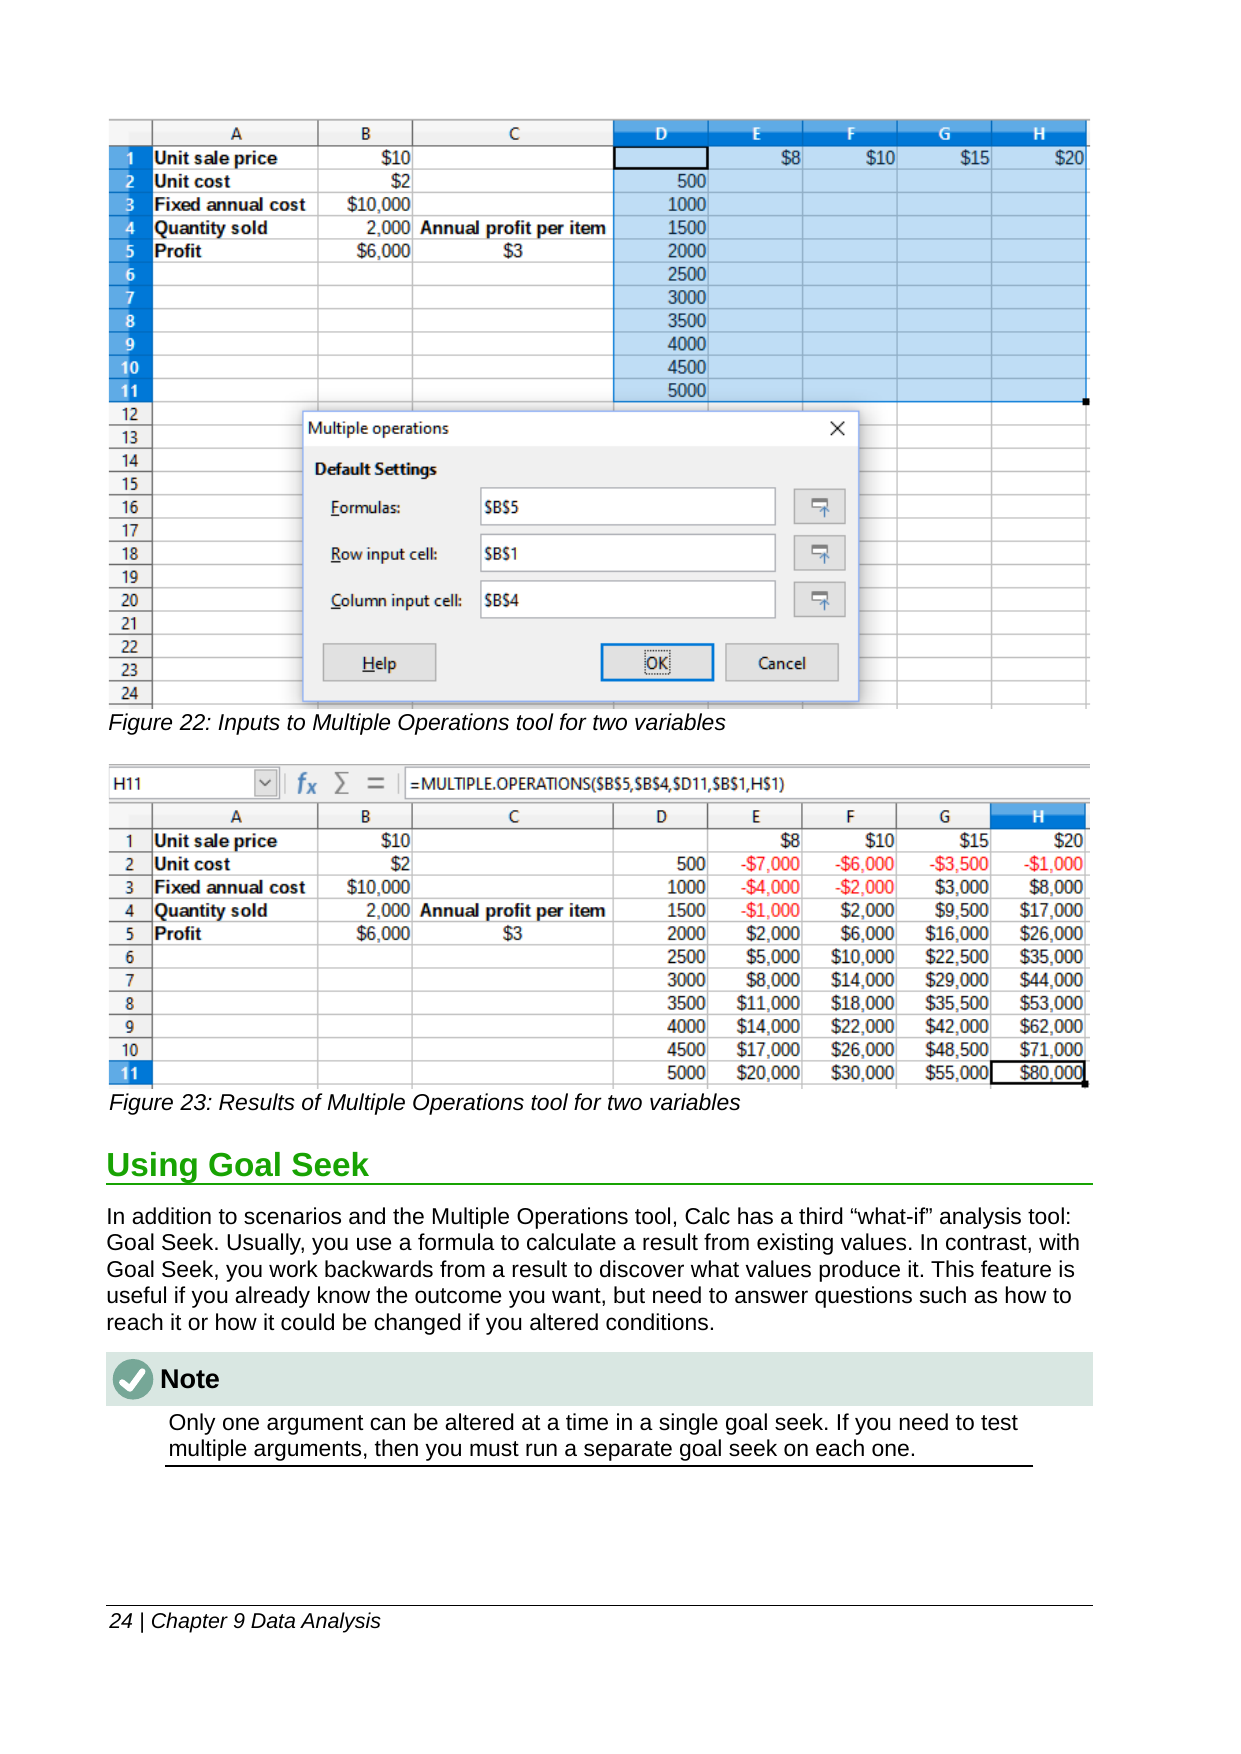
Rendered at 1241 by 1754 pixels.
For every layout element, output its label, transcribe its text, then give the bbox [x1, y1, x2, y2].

text In addition to scenarios and the Multiple Operations tool, Calc has a third “what-if” analysis tool: Goal Seek. Usually, you use a formula to calculate a result from existing values. In contrast, with Goal Seek, you work backwards from a result to discover what values produce it. This feature is useful if you already know the outcome you want, but need to answer questions such as how to reach it or how it could be changed if you altered conditions. [106, 1203, 1093, 1335]
text Figure 23: Results of Multiple Operations tool for two variables [109, 1089, 1090, 1115]
text Only one argument can be altered at a time in a single goal seek. If you need to test multiple arguments, then you must run a separate goal seek on each one. [165, 1406, 1033, 1465]
picture [108, 764, 1090, 1089]
picture [108, 118, 1091, 709]
subtitle Note [106, 1352, 1093, 1406]
text Figure 22: Inputs to Multiple Operations tool for two variables [108, 709, 1091, 735]
subtitle Using Goal Seek [106, 1145, 1093, 1183]
